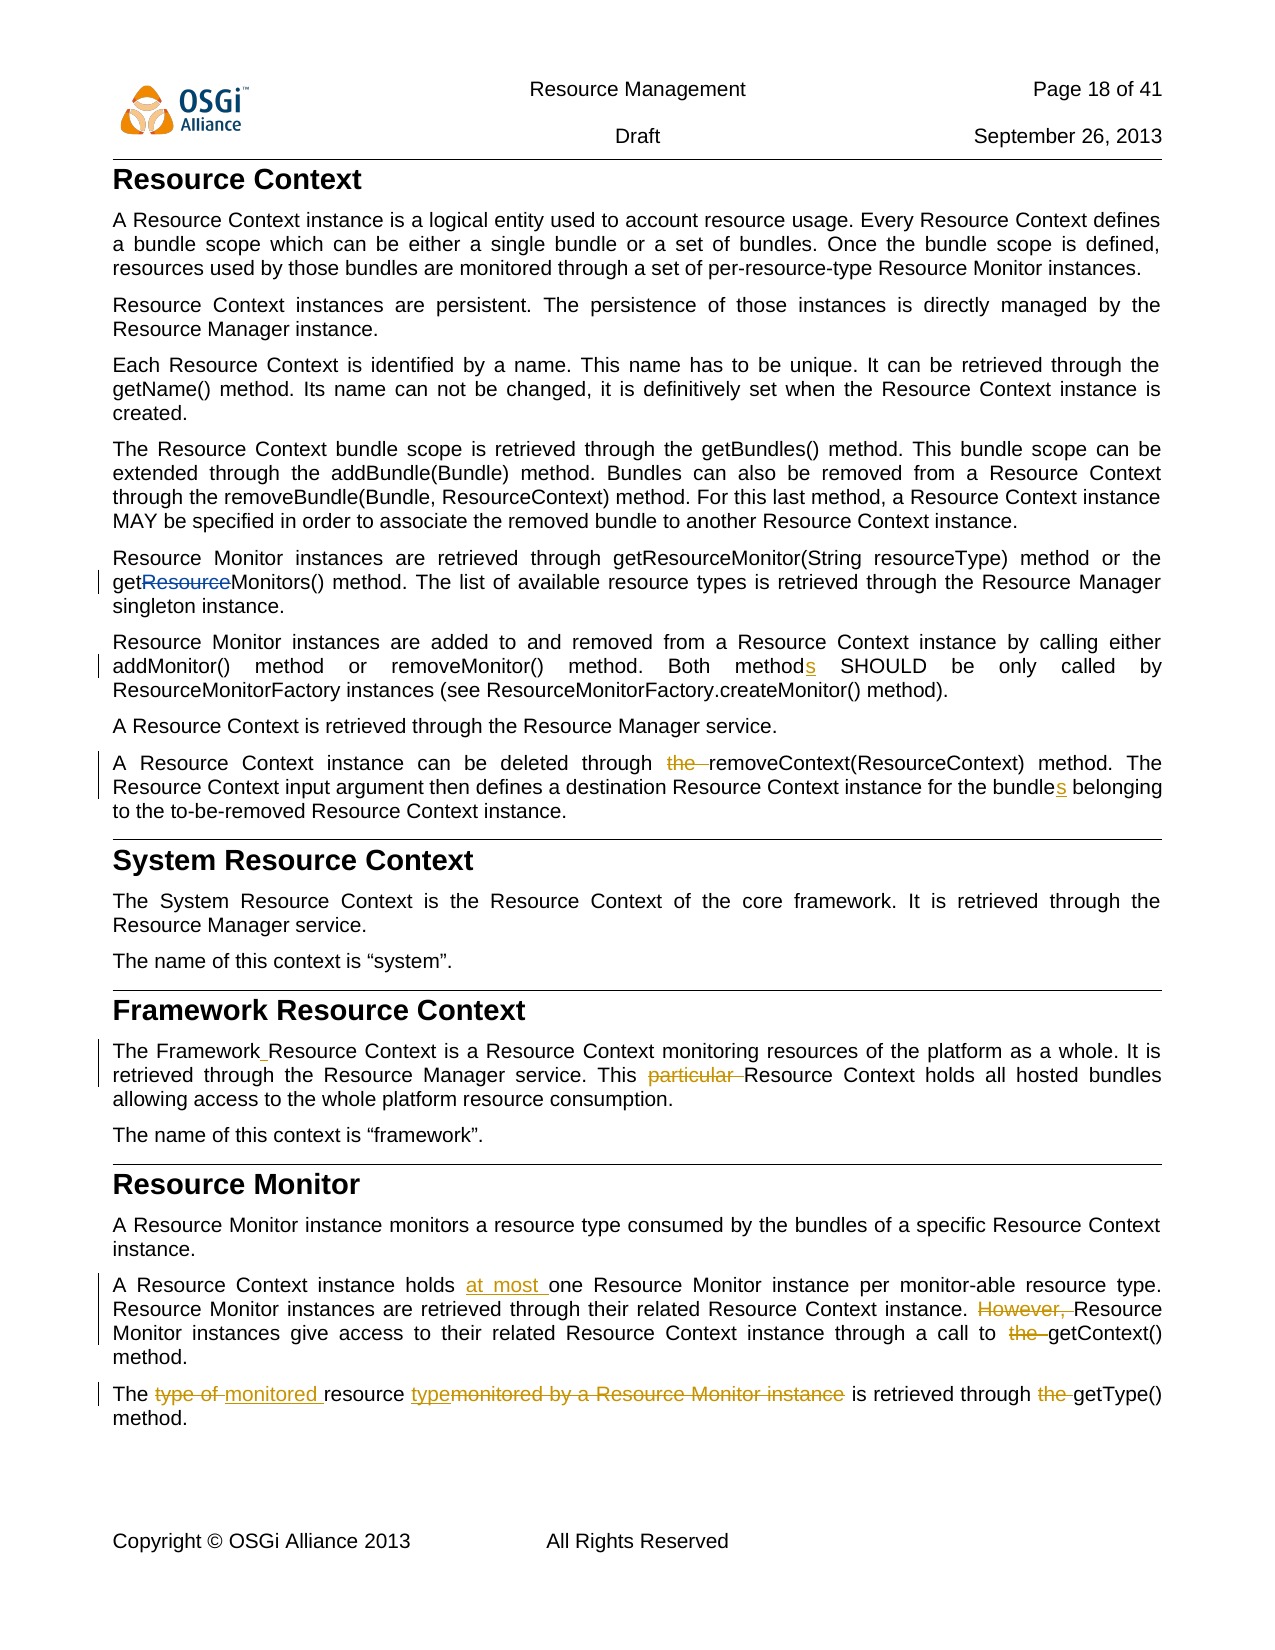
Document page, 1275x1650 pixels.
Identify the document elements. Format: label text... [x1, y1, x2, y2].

text The monitored resource type is retrieved through getType() method. [112, 1382, 1162, 1429]
text A Resource Monitor instance monitors a resource type consumed by the bundles of a specific Resource Context instance. [112, 1213, 1162, 1261]
subtitle Framework Resource Context [112, 991, 1162, 1026]
text Resource Monitor instances are added to and removed from a Resource Context instance by calling either addMonitor() method or removeMonitor() method. Both methods SHOULD be only called by ResourceMonitorFactory instances (see ResourceMonitorFactory.createMonitor() method). [112, 630, 1162, 702]
subtitle Resource Monitor [112, 1165, 1162, 1200]
picture [113, 78, 257, 142]
text A Resource Context instance holds at most one Resource Monitor instance per monitor-able resource type. Resource Monitor instances are retrieved through their related Resource Context instance. Resource Monitor instances give access to their related Resource Context instance through a call to getContext() method. [112, 1273, 1162, 1369]
text The System Resource Context is the Resource Context of the core framework. It is retrieved through the Resource Manager service. [112, 888, 1162, 936]
text The name of this context is “system”. [112, 949, 1162, 973]
subtitle Resource Context [112, 160, 1162, 196]
text The Resource Context bundle scope is retrieved through the getBundles() method. This bundle scope can be extended through the addBundle(Bundle) method. Bundles can also be removed from a Resource Context through the removeBundle(Bundle, ResourceContext) method. For this last method, a Resource Context instance MAY be specified in order to associate the removed bundle to another Resource Context instance. [112, 437, 1162, 533]
text The Framework Resource Context is a Resource Context monitoring resources of the platform as a whole. It is retrieved through the Resource Manager service. This Resource Context holds all hosted bundles allowing access to the whole platform resource consumption. [112, 1039, 1162, 1111]
text Each Resource Context is identified by a name. This name has to be unique. It can be retrieved through the getName() method. Its name can not be changed, it is definitively set when the Resource Context instance is created. [112, 353, 1162, 425]
text A Resource Context instance is a logical entity used to account resource usage. Every Resource Context defines a bundle scope which can be either a single bundle or a set of bundles. Once the bundle scope is defined, resources used by those bundles are monitored through a set of per-resource-type Resource Monitor instances. [112, 208, 1162, 280]
text A Resource Context is retrieved through the Resource Manager service. [112, 714, 1162, 738]
text Resource Monitor instances are retrieved through getResourceMonitor(String resourceType) method or the getMonitors() method. The list of available resource types is retrieved through the Resource Manager singleton instance. [112, 546, 1162, 617]
subtitle System Resource Context [112, 840, 1162, 876]
text The name of this context is “framework”. [112, 1123, 1162, 1147]
text Resource Context instances are persistent. The persistence of those instances is directly managed by the Resource Manager instance. [112, 292, 1162, 340]
text A Resource Context instance can be deleted through removeContext(ResourceContext) method. The Resource Context input argument then defines a destination Resource Context instance for the bundles belonging to the to-be-removed Resource Context instance. [112, 751, 1162, 823]
